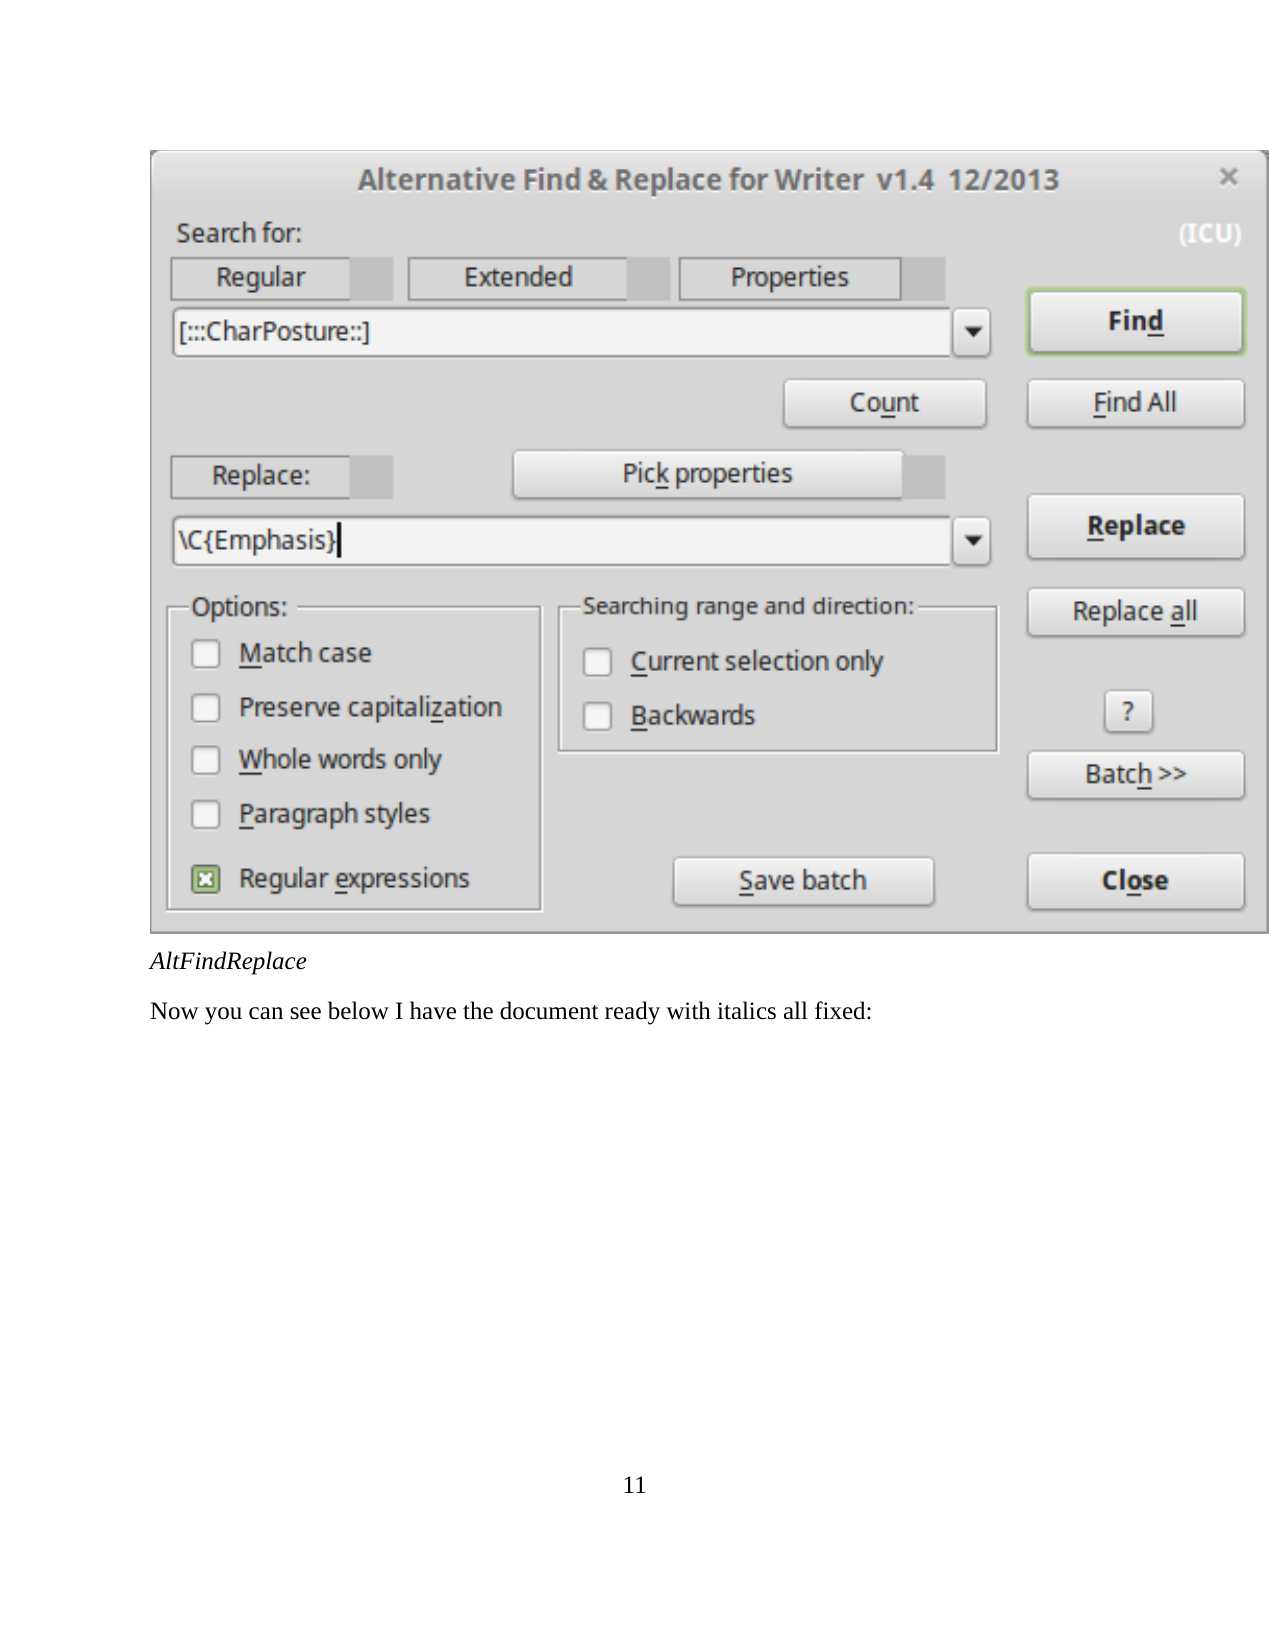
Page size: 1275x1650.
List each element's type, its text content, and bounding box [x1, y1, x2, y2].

text Now you can see below I have the document ready with italics all fixed: [150, 996, 1125, 1025]
picture [150, 150, 1269, 934]
text AltFindReplace [150, 946, 1125, 974]
